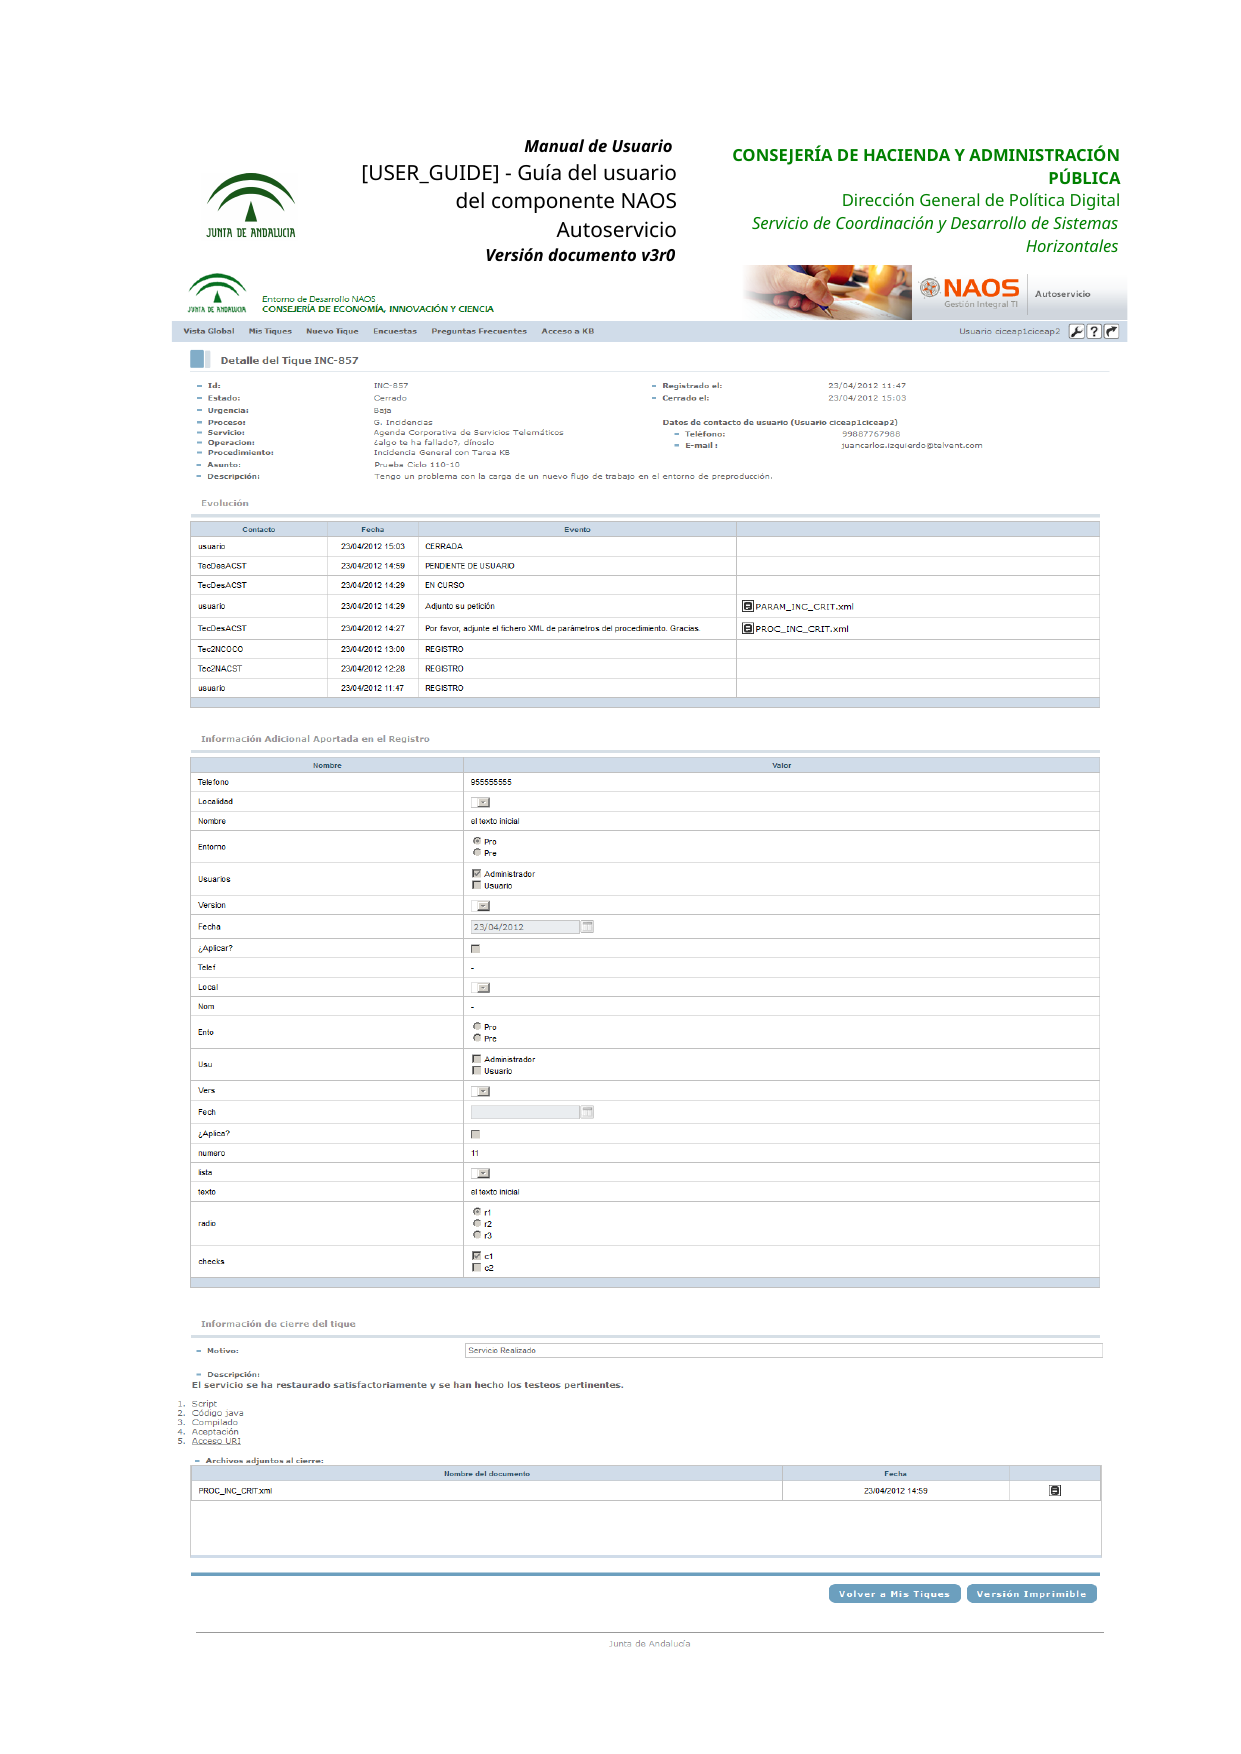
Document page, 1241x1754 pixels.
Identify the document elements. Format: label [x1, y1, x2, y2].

picture [171, 265, 1128, 1662]
picture [201, 173, 298, 241]
